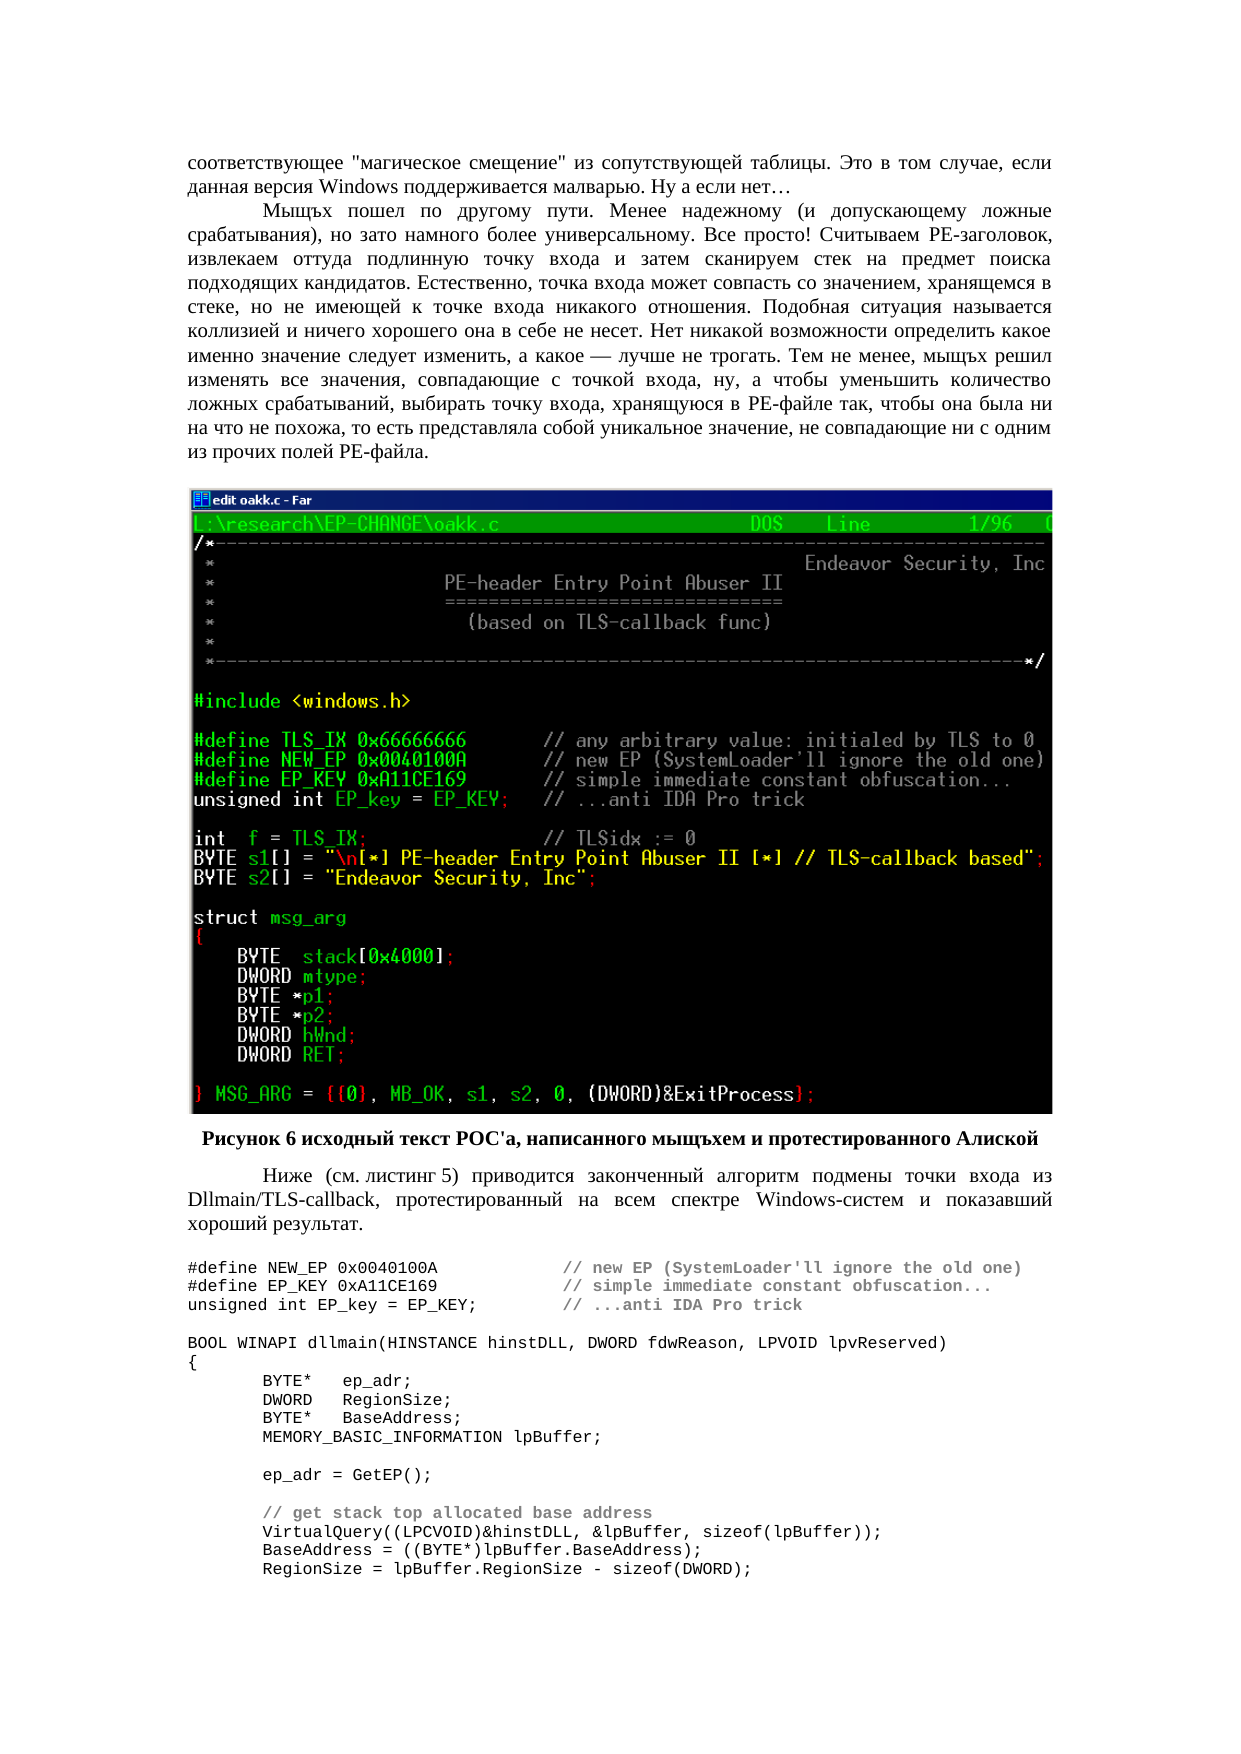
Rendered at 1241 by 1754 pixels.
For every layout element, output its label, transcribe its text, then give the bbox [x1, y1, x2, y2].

text BOOL WINAPI dllmain(HINSTANCE hinstDLL, DWORD fdwReason, LPVOID lpvReserved) [187, 1334, 1053, 1353]
text RegionSize = lpBuffer.RegionSize - sizeof(DWORD); [187, 1561, 1053, 1580]
text BYTE* ep_adr; [187, 1372, 1053, 1391]
text { [187, 1353, 1053, 1372]
text // get stack top allocated base address [187, 1504, 1053, 1523]
text MEMORY_BASIC_INFORMATION lpBuffer; [187, 1429, 1053, 1448]
picture [187, 487, 1053, 1114]
text #define EP_KEY 0xA11CE169 // simple immediate constant obfuscation... [187, 1278, 1053, 1297]
text unsigned int EP_key = EP_KEY; // ...anti IDA Pro trick [187, 1297, 1053, 1316]
text BaseAddress = ((BYTE*)lpBuffer.BaseAddress); [187, 1542, 1053, 1561]
text DWORD RegionSize; [187, 1391, 1053, 1410]
text Ниже (см. листинг 5) приводится законченный алгоритм подмены точки входа из Dllmain/TLS-callback, протестированный на всем спектре Windows-систем и показавший хороший результат. [187, 1163, 1053, 1235]
text соответствующее "магическое смещение" из сопутствующей таблицы. Это в том случае, если данная версия Windows поддерживается малварью. Ну а если нет… [187, 150, 1053, 198]
text BYTE* BaseAddress; [187, 1410, 1053, 1429]
text Рисунок 6 исходный текст POC'а, написанного мыщъхем и протестированного Алиской [187, 1126, 1053, 1150]
text VirtualQuery((LPCVOID)&hinstDLL, &lpBuffer, sizeof(lpBuffer)); [187, 1523, 1053, 1542]
text #define NEW_EP 0x0040100A // new EP (SystemLoader'll ignore the old one) [187, 1259, 1053, 1278]
text ep_adr = GetEP(); [187, 1467, 1053, 1485]
text Мыщъх пошел по другому пути. Менее надежному (и допускающему ложные срабатывания), но зато намного более универсальному. Все просто! Считываем PE-заголовок, извлекаем оттуда подлинную точку входа и затем сканируем стек на предмет поиска подходящих кандидатов. Естественно, точка входа может совпасть со значением, хранящемся в стеке, но не имеющей к точке входа никакого отношения. Подобная ситуация называется коллизией и ничего хорошего она в себе не несет. Нет никакой возможности определить какое именно значение следует изменить, а какое — лучше не трогать. Тем не менее, мыщъх решил изменять все значения, совпадающие с точкой входа, ну, а чтобы уменьшить количество ложных срабатываний, выбирать точку входа, хранящуюся в PE-файле так, чтобы она была ни на что не похожа, то есть представляла собой уникальное значение, не совпадающие ни с одним из прочих полей PE-файла. [187, 198, 1053, 463]
